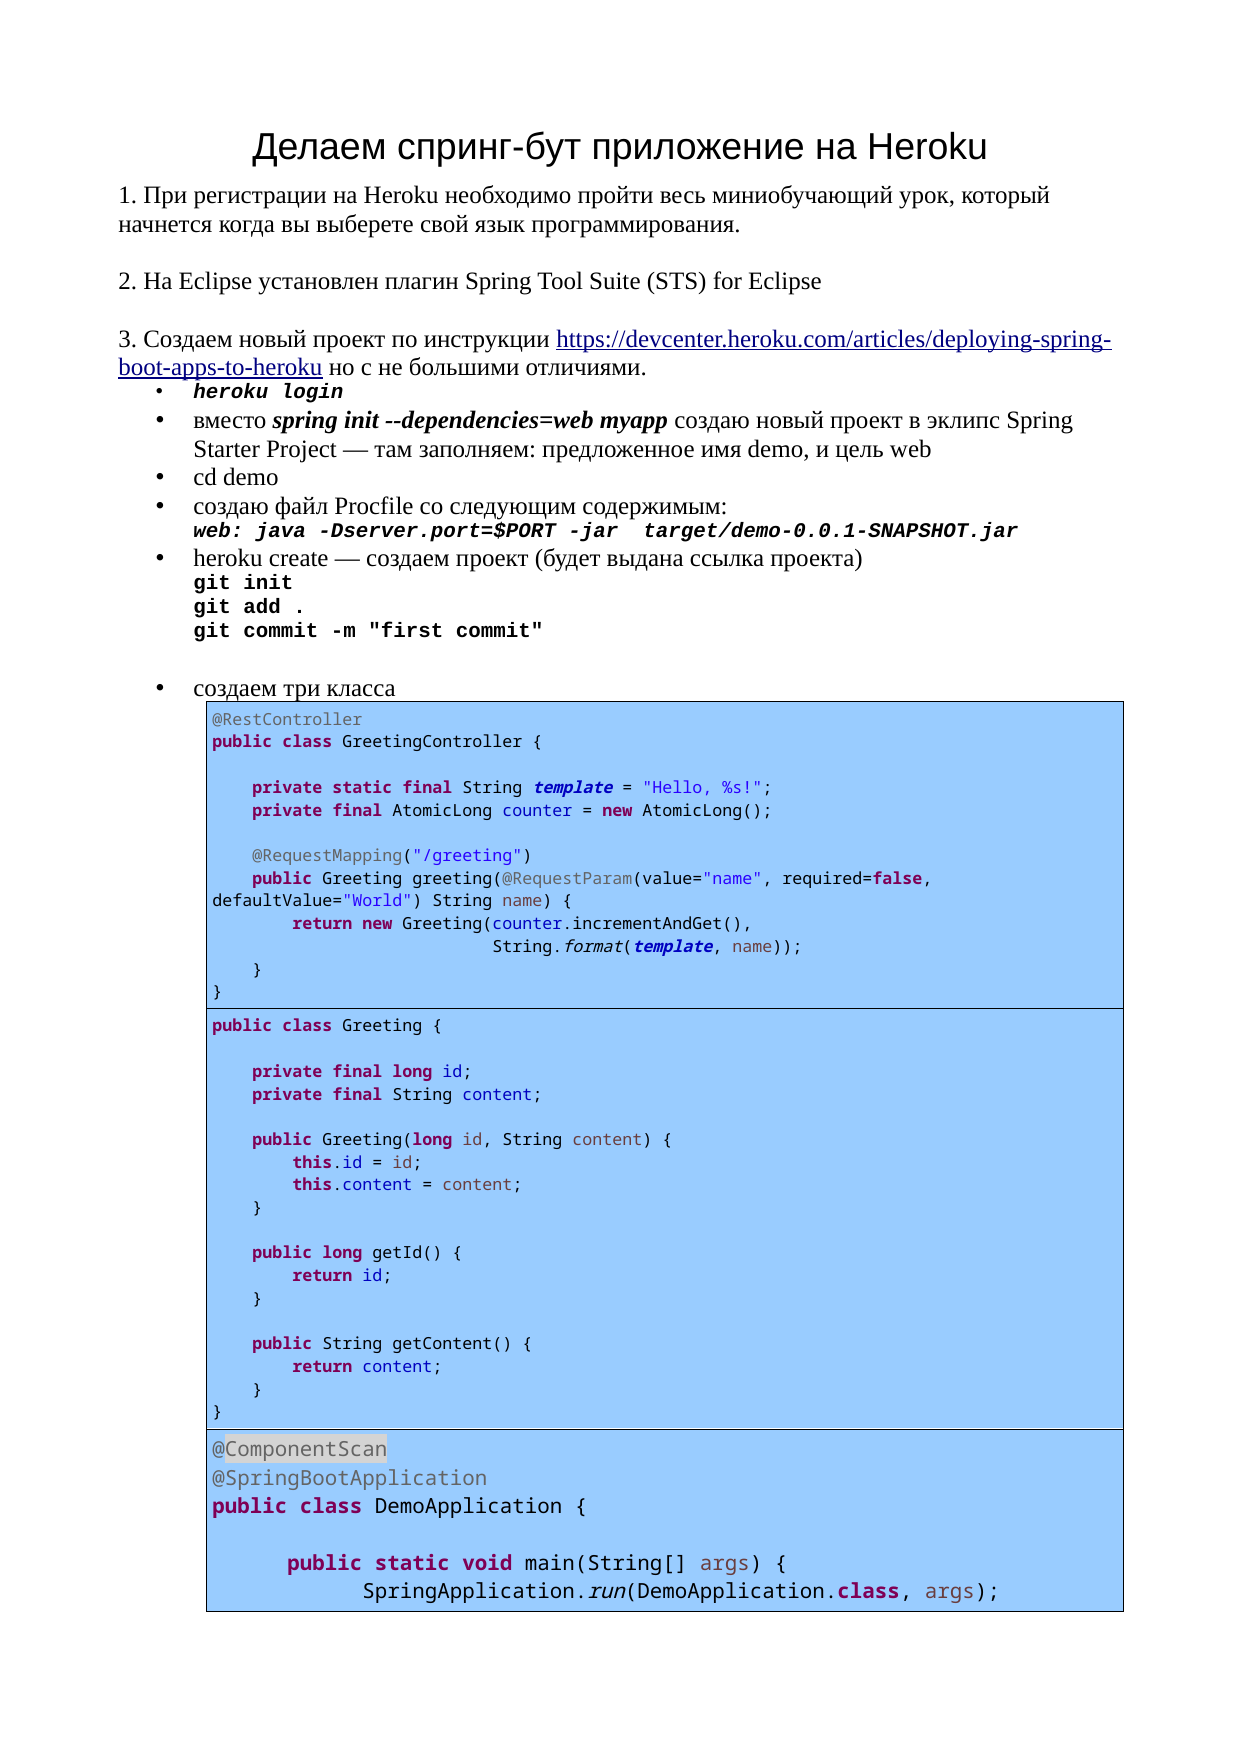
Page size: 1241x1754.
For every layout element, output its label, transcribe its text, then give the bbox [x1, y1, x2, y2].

text 2. На Eclipse установлен плагин Spring Tool Suite (STS) for Eclipse [118, 266, 1122, 295]
list создаем три класса [156, 673, 1122, 701]
list создаю файл Procfile со следующим содержимым: [156, 491, 1122, 520]
text git init [118, 572, 1122, 596]
text git add . [118, 596, 1122, 619]
text 1. При регистрации на Heroku необходимо пройти весь миниобучающий урок, который начнется когда вы выберете свой язык программирования. [118, 180, 1122, 237]
table_header @RestController public class GreetingController { private static final String template = "Hello, %s!"; private final AtomicLong counter = new AtomicLong(); @RequestMapping("/greeting") public Greeting greeting(@RequestParam(value="name", required=false, defaultValue="World") String name) { return new Greeting(counter.incrementAndGet(), String.format(template, name)); } } [207, 702, 1123, 1008]
text 3. Создаем новый проект по инструкции https://devcenter.heroku.com/articles/deploying-spring-boot-apps-to-heroku но c не большими отличиями. [118, 324, 1122, 381]
text web: java -Dserver.port=$PORT -jar target/demo-0.0.1-SNAPSHOT.jar [118, 520, 1122, 543]
text git commit -m "first commit" [118, 619, 1122, 643]
subtitle Делаем спринг-бут приложение на Heroku [118, 124, 1122, 167]
list cd demo [156, 462, 1122, 491]
table_cell @ComponentScan @SpringBootApplication public class DemoApplication { public static void main(String[] args) { SpringApplication.run(DemoApplication.class, args); [207, 1430, 1123, 1611]
list heroku login [156, 381, 1122, 405]
list вместо spring init --dependencies=web myapp создаю новый проект в эклипс Spring Starter Project — там заполняем: предложенное имя demo, и цель web [156, 405, 1122, 462]
list heroku create — создаем проект (будет выдана ссылка проекта) [156, 543, 1122, 572]
table_cell public class Greeting { private final long id; private final String content; public Greeting(long id, String content) { this.id = id; this.content = content; } public long getId() { return id; } public String getContent() { return content; } } [207, 1009, 1123, 1428]
